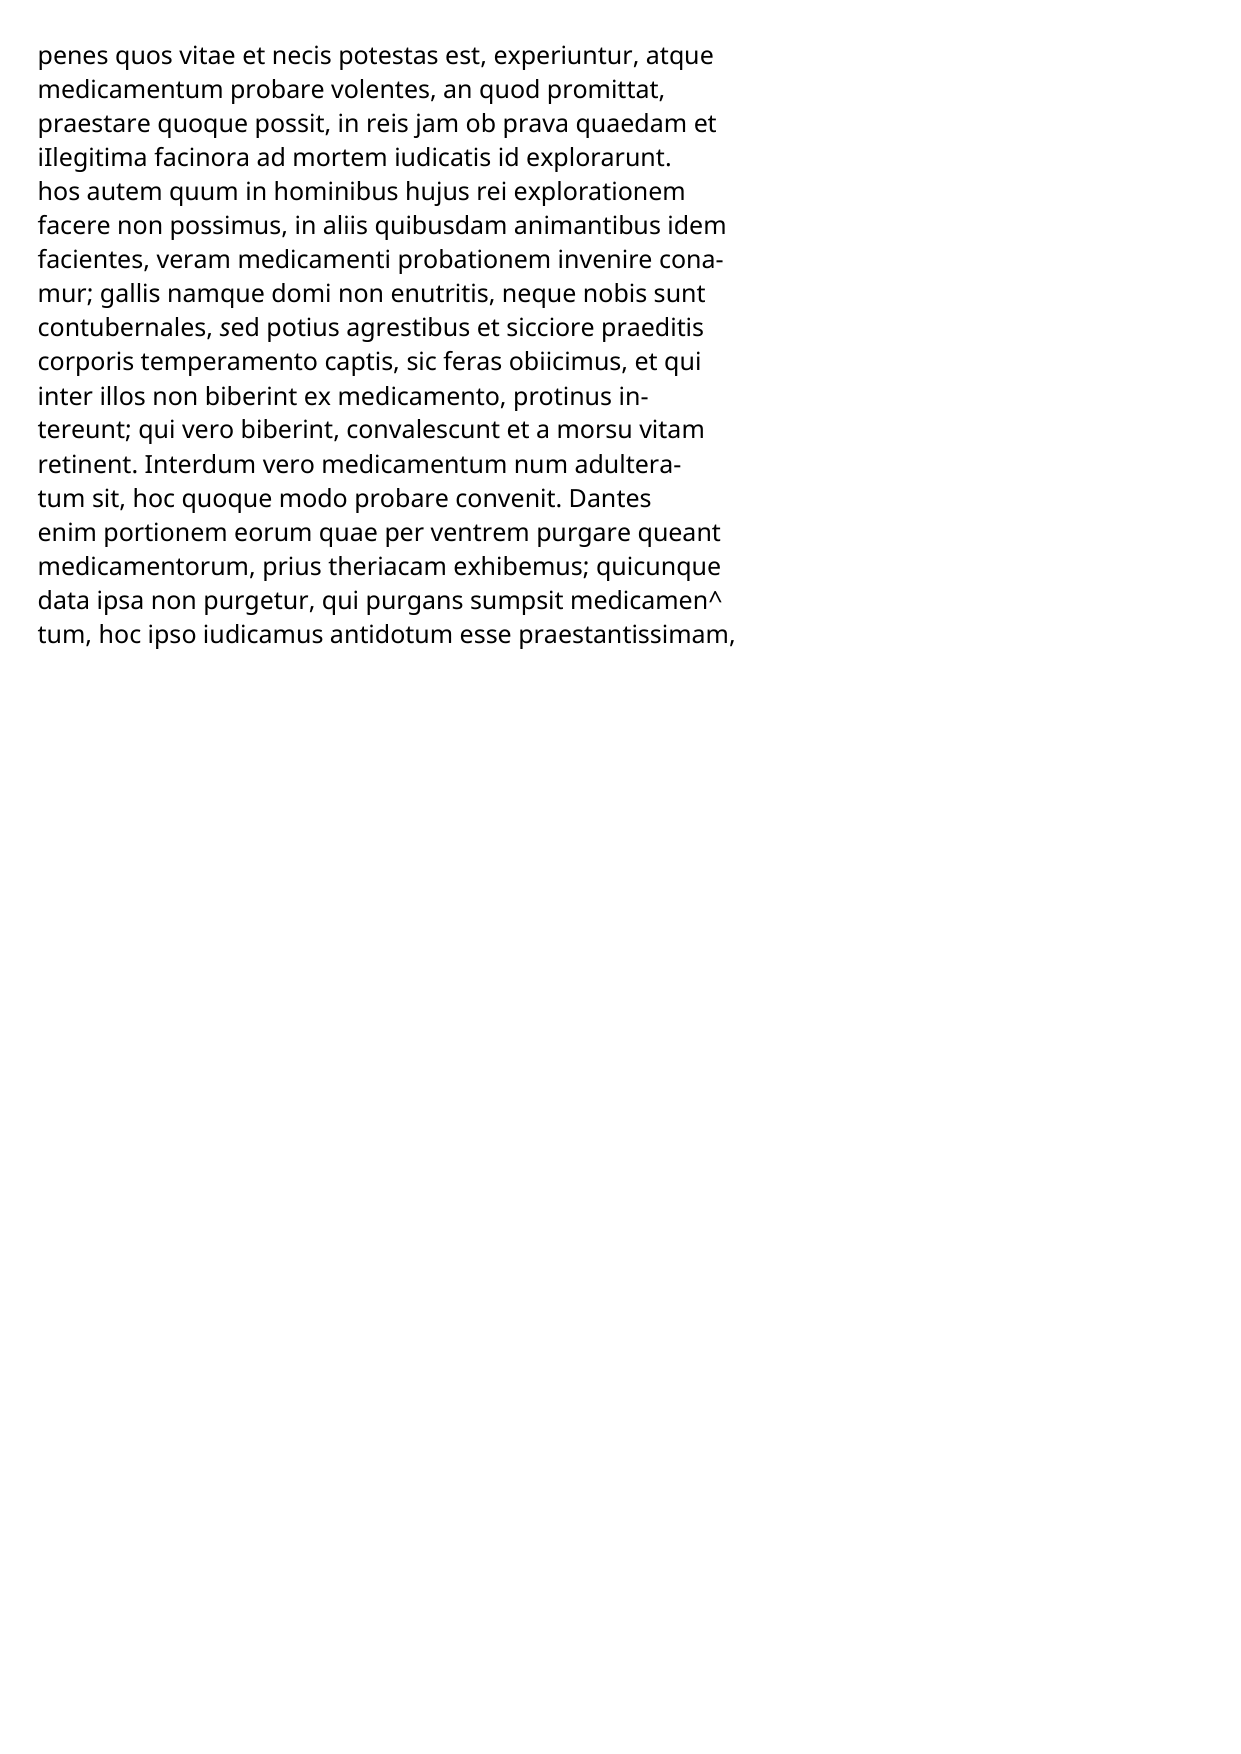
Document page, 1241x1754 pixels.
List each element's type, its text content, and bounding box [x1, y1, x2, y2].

text penes quos vitae et necis potestas est, experiuntur, atque medicamentum probare volentes, an quod promittat, praestare quoque possit, in reis jam ob prava quaedam et iIlegitima facinora ad mortem iudicatis id explorarunt. hos autem quum in hominibus hujus rei explorationem facere non possimus, in aliis quibusdam animantibus idem facientes, veram medicamenti probationem invenire cona- mur; gallis namque domi non enutritis, neque nobis sunt contubernales, sed potius agrestibus et sicciore praeditis corporis temperamento captis, sic feras obiicimus, et qui inter illos non biberint ex medicamento, protinus in- tereunt; qui vero biberint, convalescunt et a morsu vitam retinent. Interdum vero medicamentum num adultera- tum sit, hoc quoque modo probare convenit. Dantes enim portionem eorum quae per ventrem purgare queant medicamentorum, prius theriacam exhibemus; quicunque data ipsa non purgetur, qui purgans sumpsit medicamen^ tum, hoc ipso iudicamus antidotum esse praestantissimam, [37, 37, 1203, 651]
